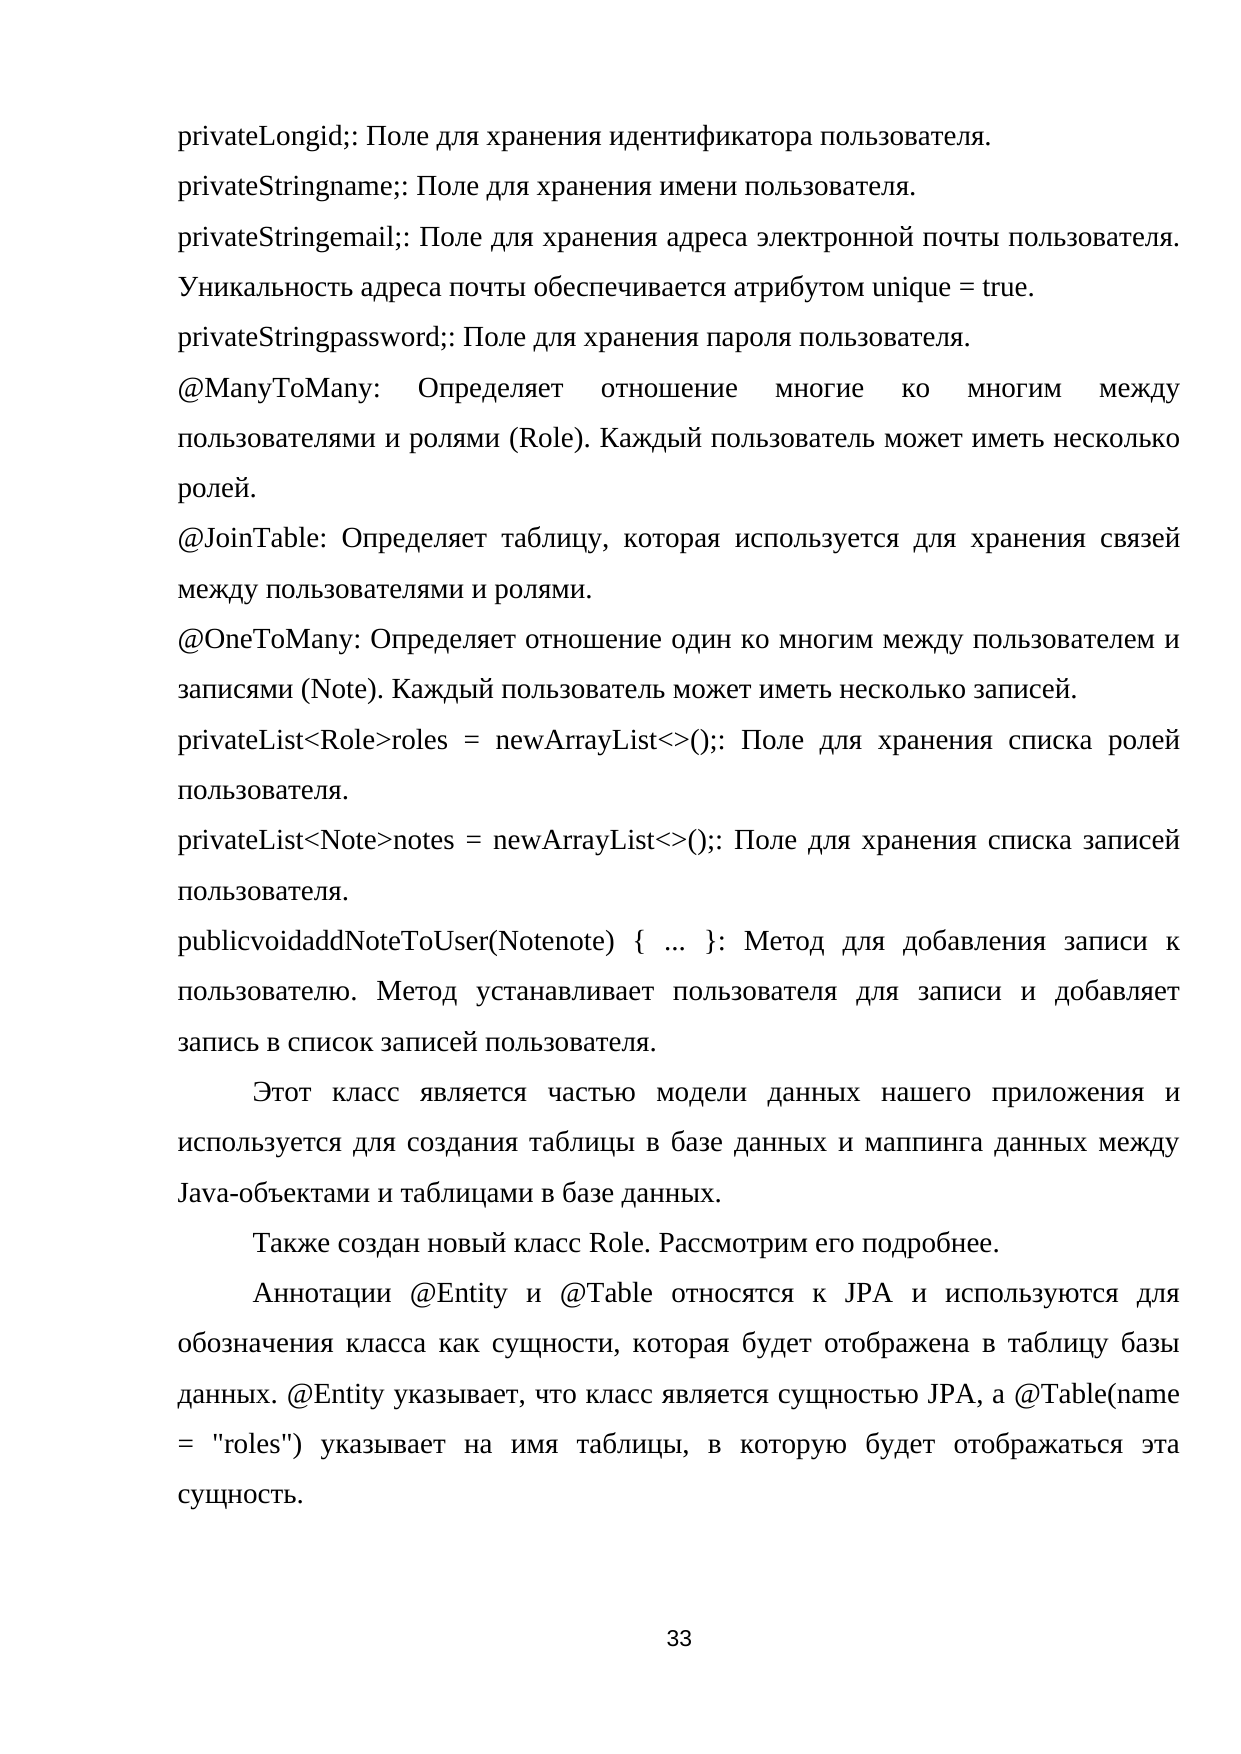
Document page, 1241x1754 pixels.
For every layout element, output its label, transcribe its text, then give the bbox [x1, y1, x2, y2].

text privateStringpassword;: Поле для хранения пароля пользователя. [177, 319, 1181, 353]
text Аннотации @Entity и @Table относятся к JPA и используются для обозначения класса как сущности, которая будет отображена в таблицу базы данных. @Entity указывает, что класс является сущностью JPA, а @Table(name = "roles") указывает на имя таблицы, в которую будет отображаться эта сущность. [177, 1275, 1181, 1510]
text privateStringname;: Поле для хранения имени пользователя. [177, 168, 1181, 202]
text @OneToMany: Определяет отношение один ко многим между пользователем и записями (Note). Каждый пользователь может иметь несколько записей. [177, 621, 1181, 705]
text privateList<Role>roles = newArrayList<>();: Поле для хранения списка ролей пользователя. [177, 722, 1181, 806]
text @JoinTable: Определяет таблицу, которая используется для хранения связей между пользователями и ролями. [177, 521, 1181, 604]
text privateLongid;: Поле для хранения идентификатора пользователя. [177, 118, 1181, 152]
text @ManyToMany: Определяет отношение многие ко многим между пользователями и ролями (Role). Каждый пользователь может иметь несколько ролей. [177, 370, 1181, 504]
text Также создан новый класс Role. Рассмотрим его подробнее. [177, 1225, 1181, 1258]
text Этот класс является частью модели данных нашего приложения и используется для создания таблицы в базе данных и маппинга данных между Java-объектами и таблицами в базе данных. [177, 1074, 1181, 1208]
text publicvoidaddNoteToUser(Notenote) { ... }: Метод для добавления записи к пользователю. Метод устанавливает пользователя для записи и добавляет запись в список записей пользователя. [177, 923, 1181, 1057]
text privateList<Note>notes = newArrayList<>();: Поле для хранения списка записей пользователя. [177, 822, 1181, 906]
text privateStringemail;: Поле для хранения адреса электронной почты пользователя. Уникальность адреса почты обеспечивается атрибутом unique = true. [177, 219, 1181, 303]
